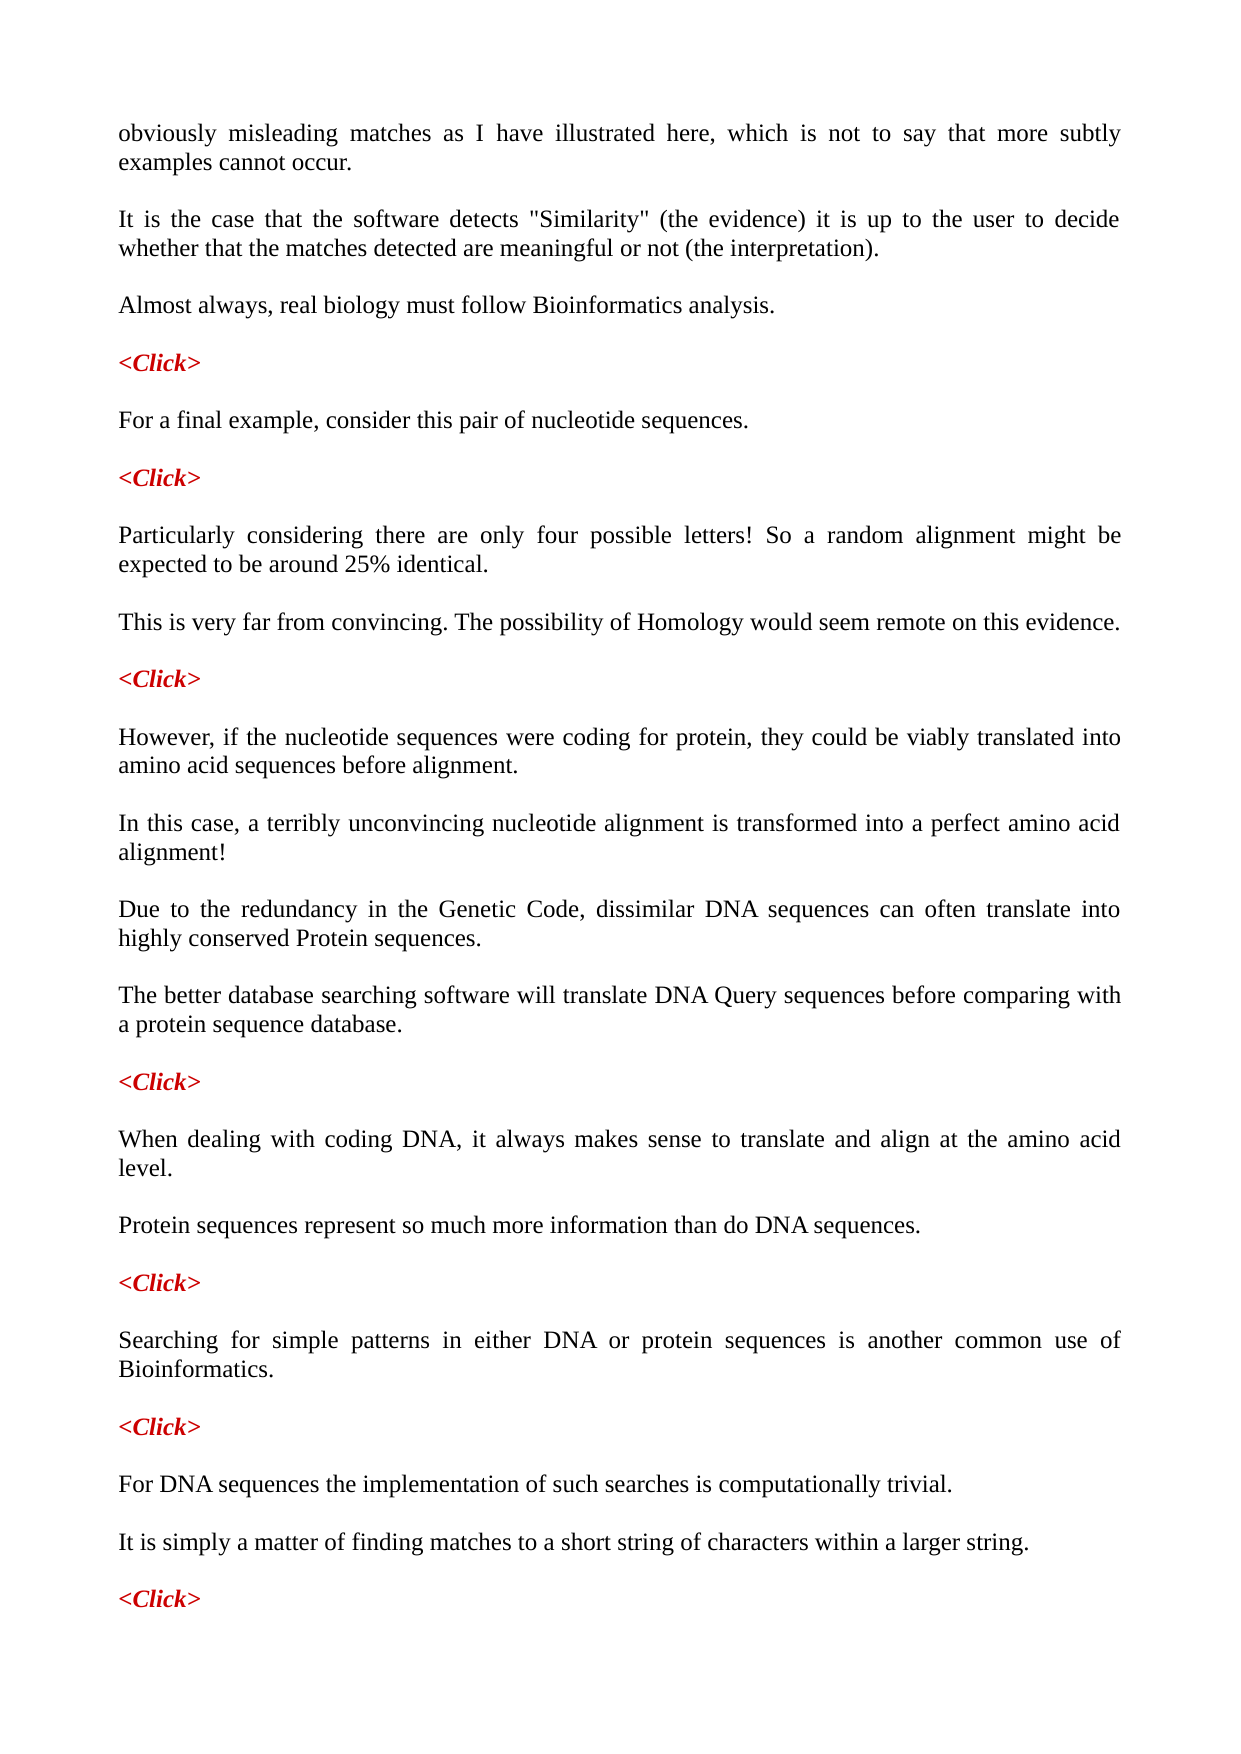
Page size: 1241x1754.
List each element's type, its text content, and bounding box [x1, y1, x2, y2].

text In this case, a terribly unconvincing nucleotide alignment is transformed into a perfect amino acid alignment! [118, 808, 1122, 866]
text For DNA sequences the implementation of such searches is computationally trivial. [118, 1469, 1122, 1498]
text However, if the nucleotide sequences were coding for protein, they could be viably translated into amino acid sequences before alignment. [118, 722, 1122, 779]
text <Click> [118, 1412, 1122, 1441]
text <Click> [118, 463, 1122, 492]
text When dealing with coding DNA, it always makes sense to translate and align at the amino acid level. [118, 1124, 1122, 1182]
text <Click> [118, 1268, 1122, 1297]
text It is simply a matter of finding matches to a short string of characters within a larger string. [118, 1527, 1122, 1556]
text Due to the redundancy in the Genetic Code, dissimilar DNA sequences can often translate into highly conserved Protein sequences. [118, 894, 1122, 952]
text obviously misleading matches as I have illustrated here, which is not to say that more subtly examples cannot occur. [118, 118, 1122, 176]
text It is the case that the software detects "Similarity" (the evidence) it is up to the user to decide whether that the matches detected are meaningful or not (the interpretation). [118, 204, 1122, 262]
text The better database searching software will translate DNA Query sequences before comparing with a protein sequence database. [118, 981, 1122, 1038]
text Protein sequences represent so much more information than do DNA sequences. [118, 1211, 1122, 1239]
text This is very far from convincing. The possibility of Homology would seem remote on this evidence. [118, 607, 1122, 636]
text For a final example, consider this pair of nucleotide sequences. [118, 406, 1122, 434]
text Almost always, real biology must follow Bioinformatics analysis. [118, 291, 1122, 319]
text <Click> [118, 348, 1122, 377]
text <Click> [118, 1584, 1122, 1613]
text <Click> [118, 664, 1122, 693]
text <Click> [118, 1067, 1122, 1096]
text Particularly considering there are only four possible letters! So a random alignment might be expected to be around 25% identical. [118, 521, 1122, 578]
text Searching for simple patterns in either DNA or protein sequences is another common use of Bioinformatics. [118, 1326, 1122, 1383]
